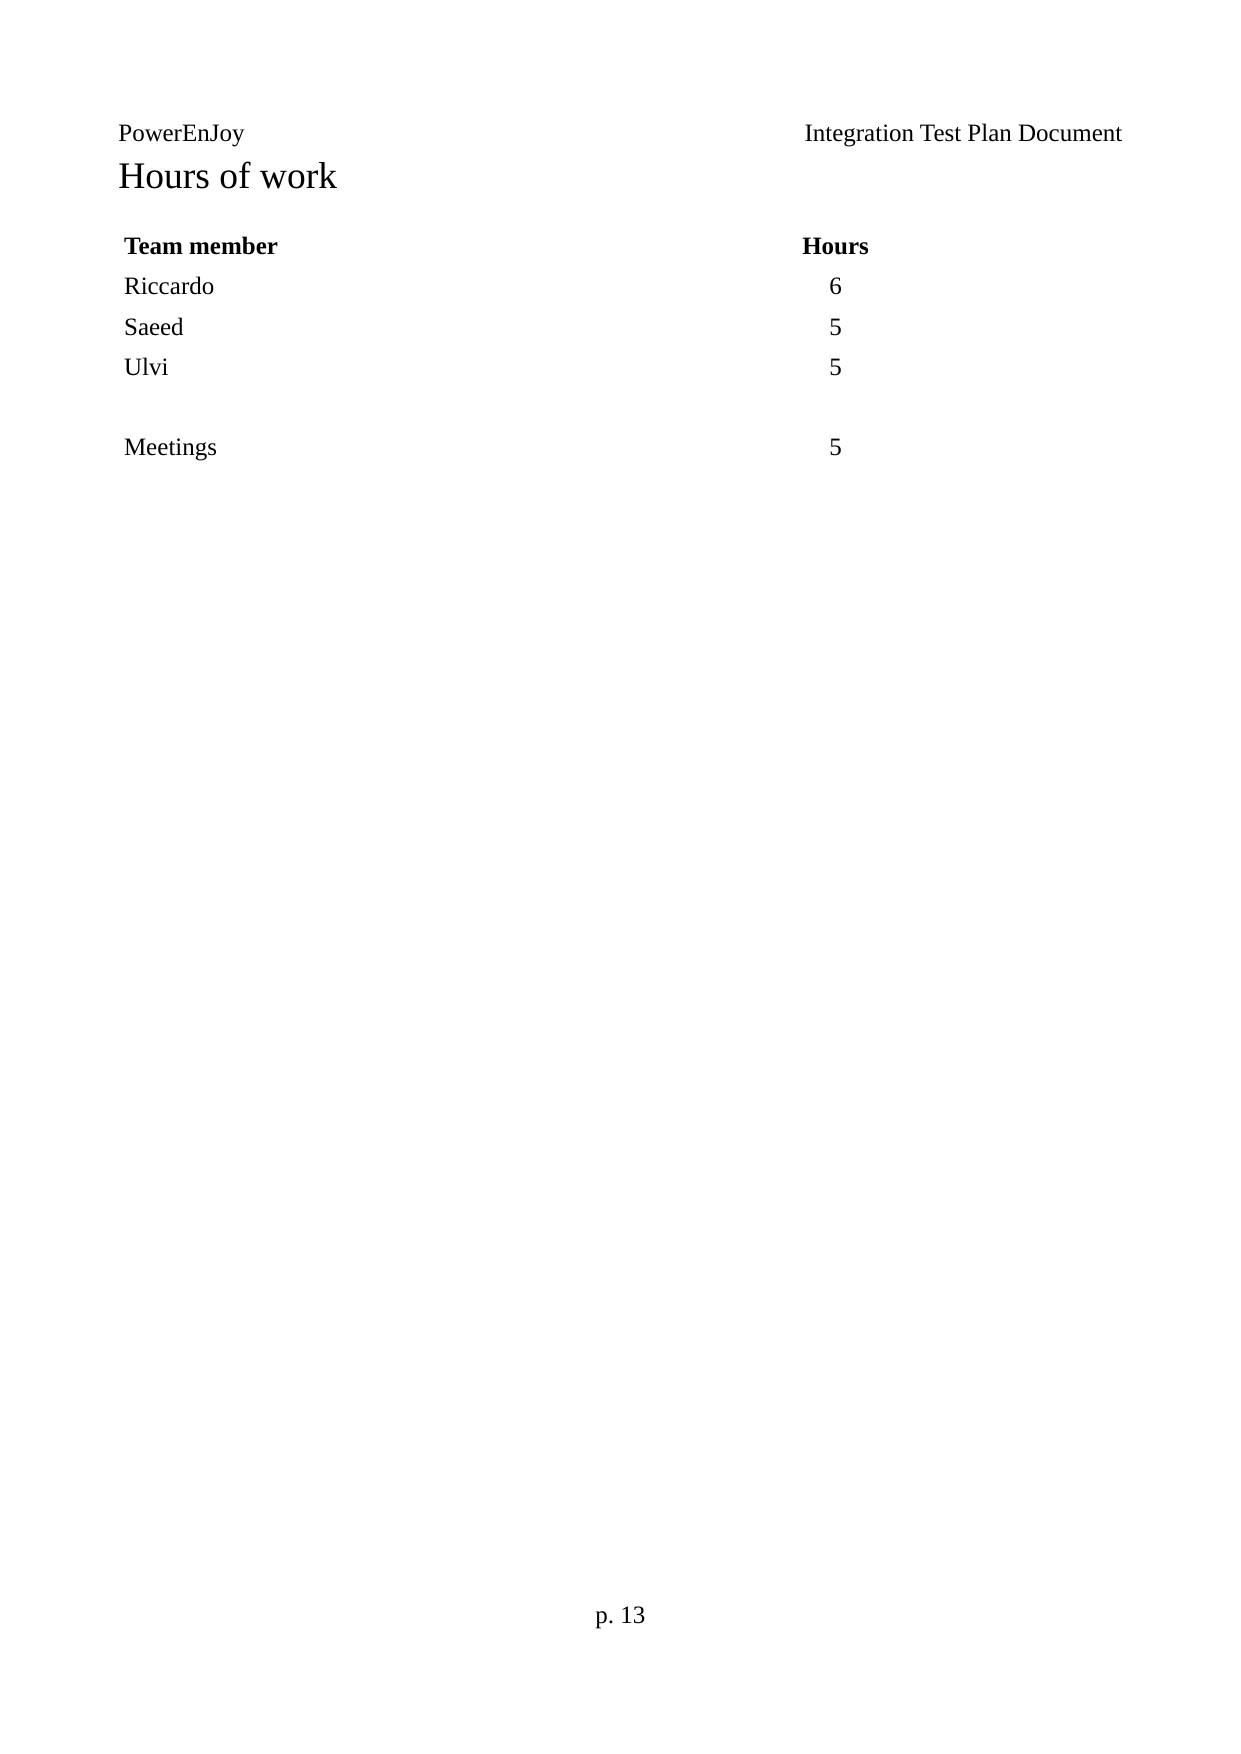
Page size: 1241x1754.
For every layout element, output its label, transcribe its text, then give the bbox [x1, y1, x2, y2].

table_header Hours [549, 225, 1122, 266]
table_cell Ulvi [118, 346, 549, 386]
table_cell 5 [549, 426, 1122, 467]
table_cell 6 [549, 266, 1122, 306]
table_cell Meetings [118, 426, 549, 467]
table_cell [118, 386, 549, 426]
table_cell 5 [549, 306, 1122, 346]
table_cell Riccardo [118, 266, 549, 306]
table_header Team member [118, 225, 549, 266]
table_cell Saeed [118, 306, 549, 346]
table_cell [549, 386, 1122, 426]
text Hours of work [118, 153, 1122, 197]
table_cell 5 [549, 346, 1122, 386]
